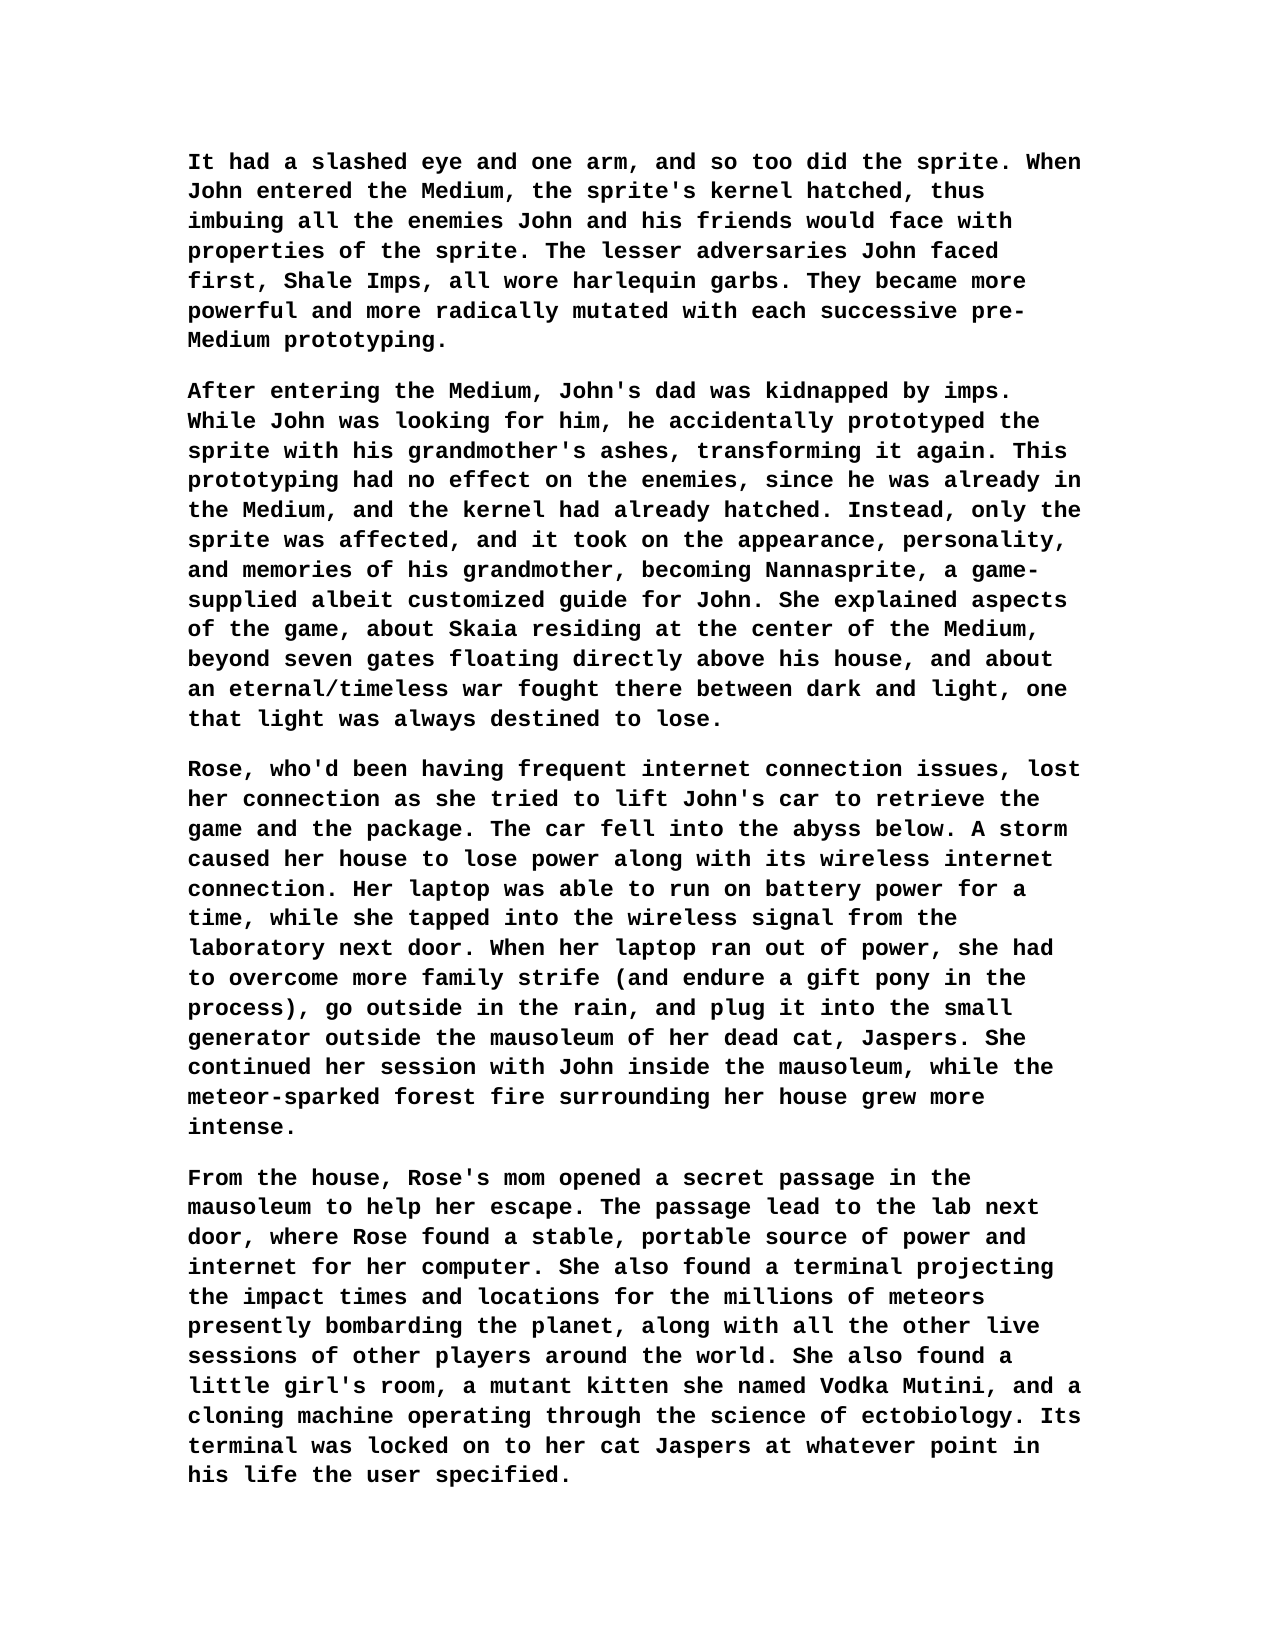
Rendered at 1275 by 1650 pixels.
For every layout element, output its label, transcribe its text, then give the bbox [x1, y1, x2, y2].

text Rose, who'd been having frequent internet connection issues, lost her connection as she tried to lift John's car to retrieve the game and the package. The car fell into the abyss below. A storm caused her house to lose power along with its wireless internet connection. Her laptop was able to run on battery power for a time, while she tapped into the wireless signal from the laboratory next door. When her laptop ran out of power, she had to overcome more family strife (and endure a gift pony in the process), go outside in the rain, and plug it into the small generator outside the mausoleum of her dead cat, Jaspers. She continued her session with John inside the mausoleum, while the meteor-sparked forest fire surrounding her house grew more intense. [187, 758, 1087, 1141]
text After entering the Medium, John's dad was kidnapped by imps. While John was looking for him, he accidentally prototyped the sprite with his grandmother's ashes, transforming it again. This prototyping had no effect on the enemies, since he was already in the Medium, and the kernel had already hatched. Instead, only the sprite was affected, and it took on the appearance, personality, and memories of his grandmother, becoming Nannasprite, a game-supplied albeit customized guide for John. She explained aspects of the game, about Skaia residing at the center of the Medium, beyond seven gates floating directly above his house, and about an eternal/timeless war fought there between dark and light, one that light was always destined to lose. [187, 379, 1087, 733]
text From the house, Rose's mom opened a secret passage in the mausoleum to help her escape. The passage lead to the lab next door, where Rose found a stable, portable source of power and internet for her computer. She also found a terminal projecting the impact times and locations for the millions of meteors presently bombarding the planet, along with all the other live sessions of other players around the world. She also found a little girl's room, a mutant kitten she named Vodka Mutini, and a cloning machine operating through the science of ectobiology. Its terminal was locked on to her cat Jaspers at whatever point in his life the user specified. [187, 1166, 1087, 1490]
text It had a slashed eye and one arm, and so too did the sprite. When John entered the Medium, the sprite's kernel hatched, thus imbuing all the enemies John and his friends would face with properties of the sprite. The lesser adversaries John faced first, Shale Imps, all wore harlequin garbs. They became more powerful and more radically mutated with each successive pre-Medium prototyping. [187, 150, 1087, 355]
